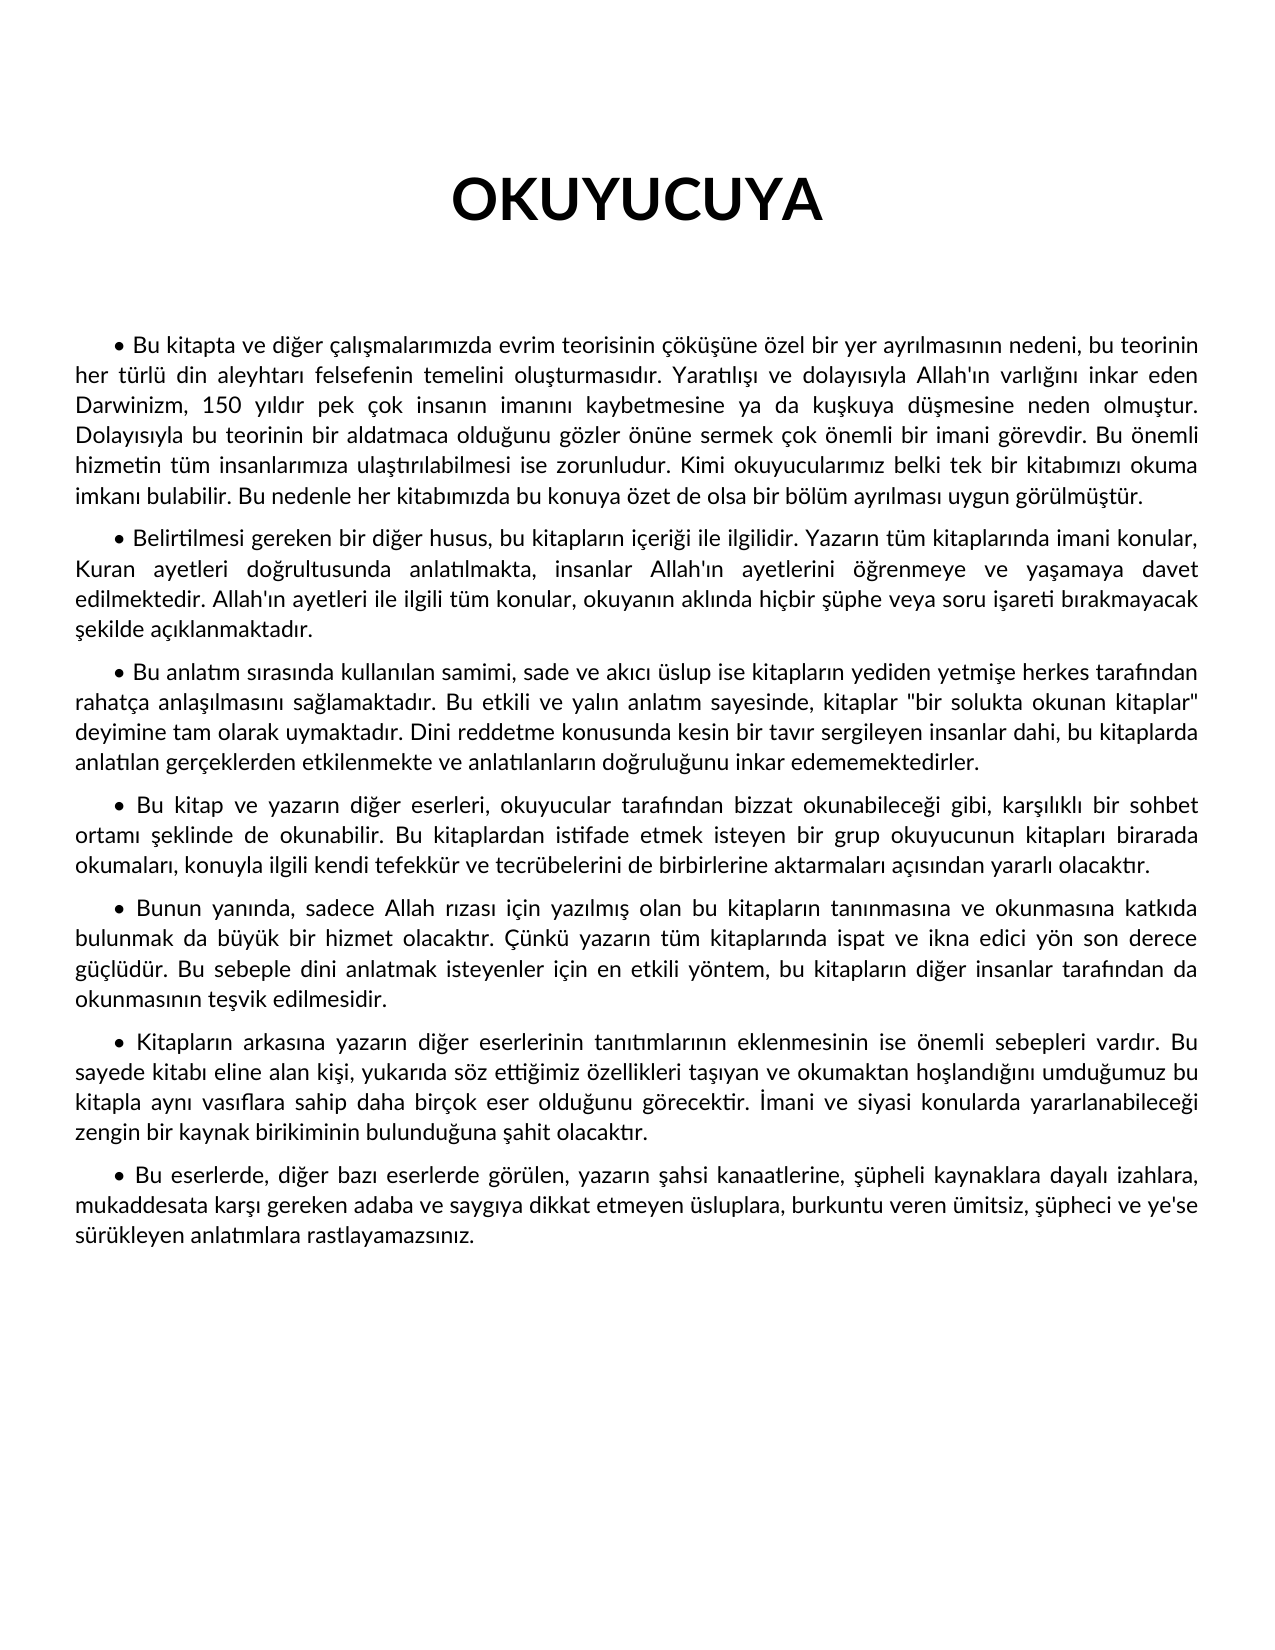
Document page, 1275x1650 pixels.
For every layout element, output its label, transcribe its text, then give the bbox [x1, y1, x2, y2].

text • Bu eserlerde, diğer bazı eserlerde görülen, yazarın şahsi kanaatlerine, şüpheli kaynaklara dayalı izahlara, mukaddesata karşı gereken adaba ve saygıya dikkat etmeyen üsluplara, burkuntu veren ümitsiz, şüpheci ve ye'se sürükleyen anlatımlara rastlayamazsınız. [75, 1161, 1200, 1248]
text • Belirtilmesi gereken bir diğer husus, bu kitapların içeriği ile ilgilidir. Yazarın tüm kitaplarında imani konular, Kuran ayetleri doğrultusunda anlatılmakta, insanlar Allah'ın ayetlerini öğrenmeye ve yaşamaya davet edilmektedir. Allah'ın ayetleri ile ilgili tüm konular, okuyanın aklında hiçbir şüphe veya soru işareti bırakmayacak şekilde açıklanmaktadır. [75, 524, 1200, 642]
text • Bunun yanında, sadece Allah rızası için yazılmış olan bu kitapların tanınmasına ve okunmasına katkıda bulunmak da büyük bir hizmet olacaktır. Çünkü yazarın tüm kitaplarında ispat ve ikna edici yön son derece güçlüdür. Bu sebeple dini anlatmak isteyenler için en etkili yöntem, bu kitapların diğer insanlar tarafından da okunmasının teşvik edilmesidir. [75, 894, 1200, 1012]
text • Kitapların arkasına yazarın diğer eserlerinin tanıtımlarının eklenmesinin ise önemli sebepleri vardır. Bu sayede kitabı eline alan kişi, yukarıda söz ettiğimiz özellikleri taşıyan ve okumaktan hoşlandığını umduğumuz bu kitapla aynı vasıflara sahip daha birçok eser olduğunu görecektir. İmani ve siyasi konularda yararlanabileceği zengin bir kaynak birikiminin bulunduğuna şahit olacaktır. [75, 1027, 1200, 1145]
text • Bu anlatım sırasında kullanılan samimi, sade ve akıcı üslup ise kitapların yediden yetmişe herkes tarafından rahatça anlaşılmasını sağlamaktadır. Bu etkili ve yalın anlatım sayesinde, kitaplar "bir solukta okunan kitaplar" deyimine tam olarak uymaktadır. Dini reddetme konusunda kesin bir tavır sergileyen insanlar dahi, bu kitaplarda anlatılan gerçeklerden etkilenmekte ve anlatılanların doğruluğunu inkar edememektedirler. [75, 657, 1200, 776]
text • Bu kitapta ve diğer çalışmalarımızda evrim teorisinin çöküşüne özel bir yer ayrılmasının nedeni, bu teorinin her türlü din aleyhtarı felsefenin temelini oluşturmasıdır. Yaratılışı ve dolayısıyla Allah'ın varlığını inkar eden Darwinizm, 150 yıldır pek çok insanın imanını kaybetmesine ya da kuşkuya düşmesine neden olmuştur. Dolayısıyla bu teorinin bir aldatmaca olduğunu gözler önüne sermek çok önemli bir imani görevdir. Bu önemli hizmetin tüm insanlarımıza ulaştırılabilmesi ise zorunludur. Kimi okuyucularımız belki tek bir kitabımızı okuma imkanı bulabilir. Bu nedenle her kitabımızda bu konuya özet de olsa bir bölüm ayrılması uygun görülmüştür. [75, 330, 1200, 509]
text • Bu kitap ve yazarın diğer eserleri, okuyucular tarafından bizzat okunabileceği gibi, karşılıklı bir sohbet ortamı şeklinde de okunabilir. Bu kitaplardan istifade etmek isteyen bir grup okuyucunun kitapları birarada okumaları, konuyla ilgili kendi tefekkür ve tecrübelerini de birbirlerine aktarmaları açısından yararlı olacaktır. [75, 791, 1200, 879]
subtitle OKUYUCUYA [75, 162, 1200, 232]
